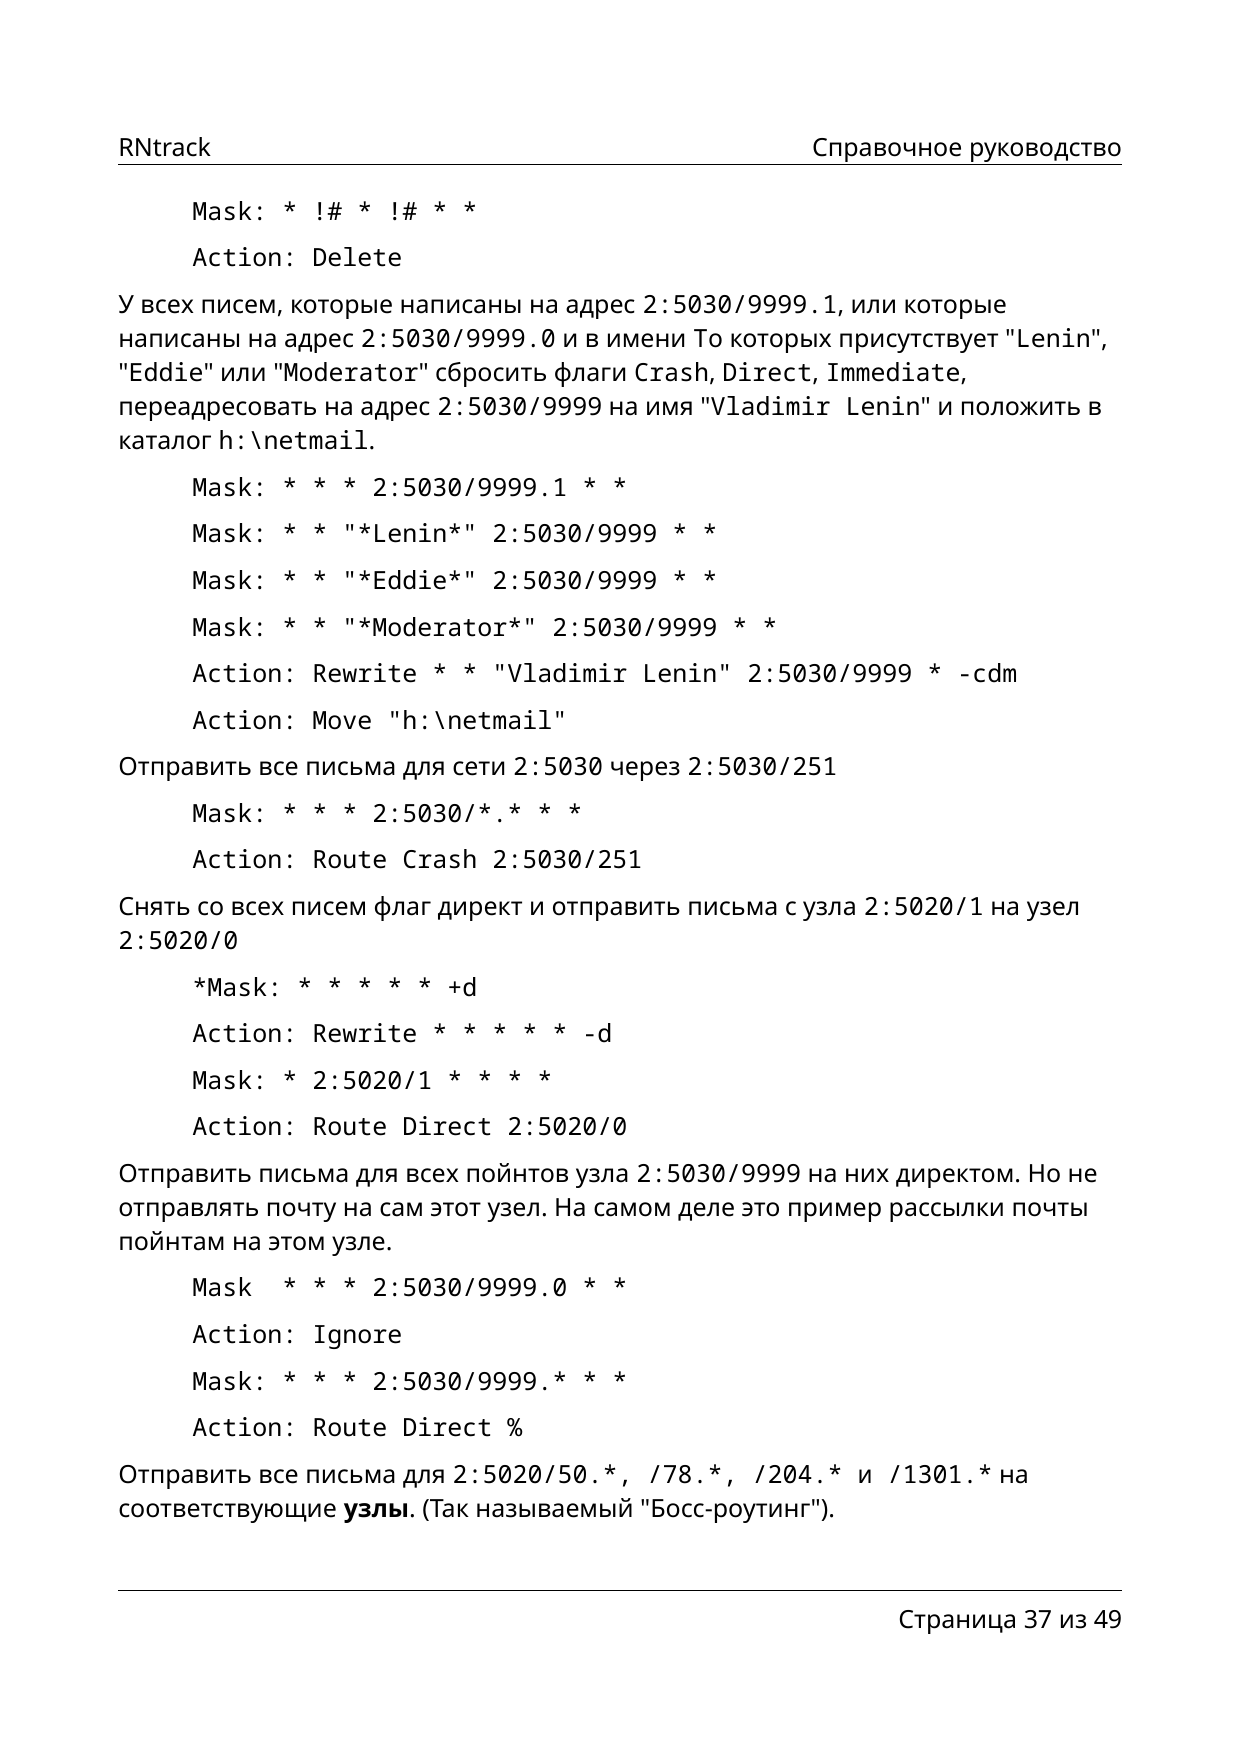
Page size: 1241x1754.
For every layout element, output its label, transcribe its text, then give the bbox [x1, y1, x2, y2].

text Action: Delete [192, 240, 1122, 274]
text Mask: * * * 2:5030/*.* * * [192, 795, 1122, 829]
text Action: Rewrite * * "Vladimir Lenin" 2:5030/9999 * -cdm [192, 656, 1122, 690]
text Mask: * * "*Moderator*" 2:5030/9999 * * [192, 609, 1122, 643]
text Отправить все письма для 2:5020/50.*, /78.*, /204.* и /1301.* на соответствующие узлы. (Так называемый "Босс-роутинг"). [118, 1456, 1122, 1524]
text Mask: * !# * !# * * [192, 193, 1122, 228]
text Mask: * * "*Lenin*" 2:5030/9999 * * [192, 516, 1122, 550]
text Action: Move "h:\netmail" [192, 702, 1122, 736]
text *Mask: * * * * * +d [192, 969, 1122, 1003]
text Mask: * * * 2:5030/9999.* * * [192, 1363, 1122, 1397]
text Mask: * * * 2:5030/9999.1 * * [192, 469, 1122, 503]
text У всех писем, которые написаны на адрес 2:5030/9999.1, или которые написаны на адрес 2:5030/9999.0 и в имени To которых присутствует "Lenin", "Eddie" или "Moderator" сбросить флаги Crash, Direct, Immediate, переадресовать на адрес 2:5030/9999 на имя "Vladimir Lenin" и положить в каталог h:\netmail. [118, 287, 1122, 457]
text Mask: * * "*Eddie*" 2:5030/9999 * * [192, 563, 1122, 597]
text Action: Rewrite * * * * * -d [192, 1016, 1122, 1050]
text Action: Ignore [192, 1317, 1122, 1351]
text Отправить письма для всех пойнтов узла 2:5030/9999 на них директом. Но не отправлять почту на сам этот узел. На самом деле это пример рассылки почты пойнтам на этом узле. [118, 1155, 1122, 1258]
text Mask * * * 2:5030/9999.0 * * [192, 1270, 1122, 1304]
text Снять со всех писем флаг директ и отправить письма с узла 2:5020/1 на узел 2:5020/0 [118, 888, 1122, 957]
text Mask: * 2:5020/1 * * * * [192, 1062, 1122, 1096]
text Отправить все письма для сети 2:5030 через 2:5030/251 [118, 749, 1122, 783]
text Action: Route Direct 2:5020/0 [192, 1109, 1122, 1143]
text Action: Route Crash 2:5030/251 [192, 842, 1122, 876]
text Action: Route Direct % [192, 1410, 1122, 1444]
